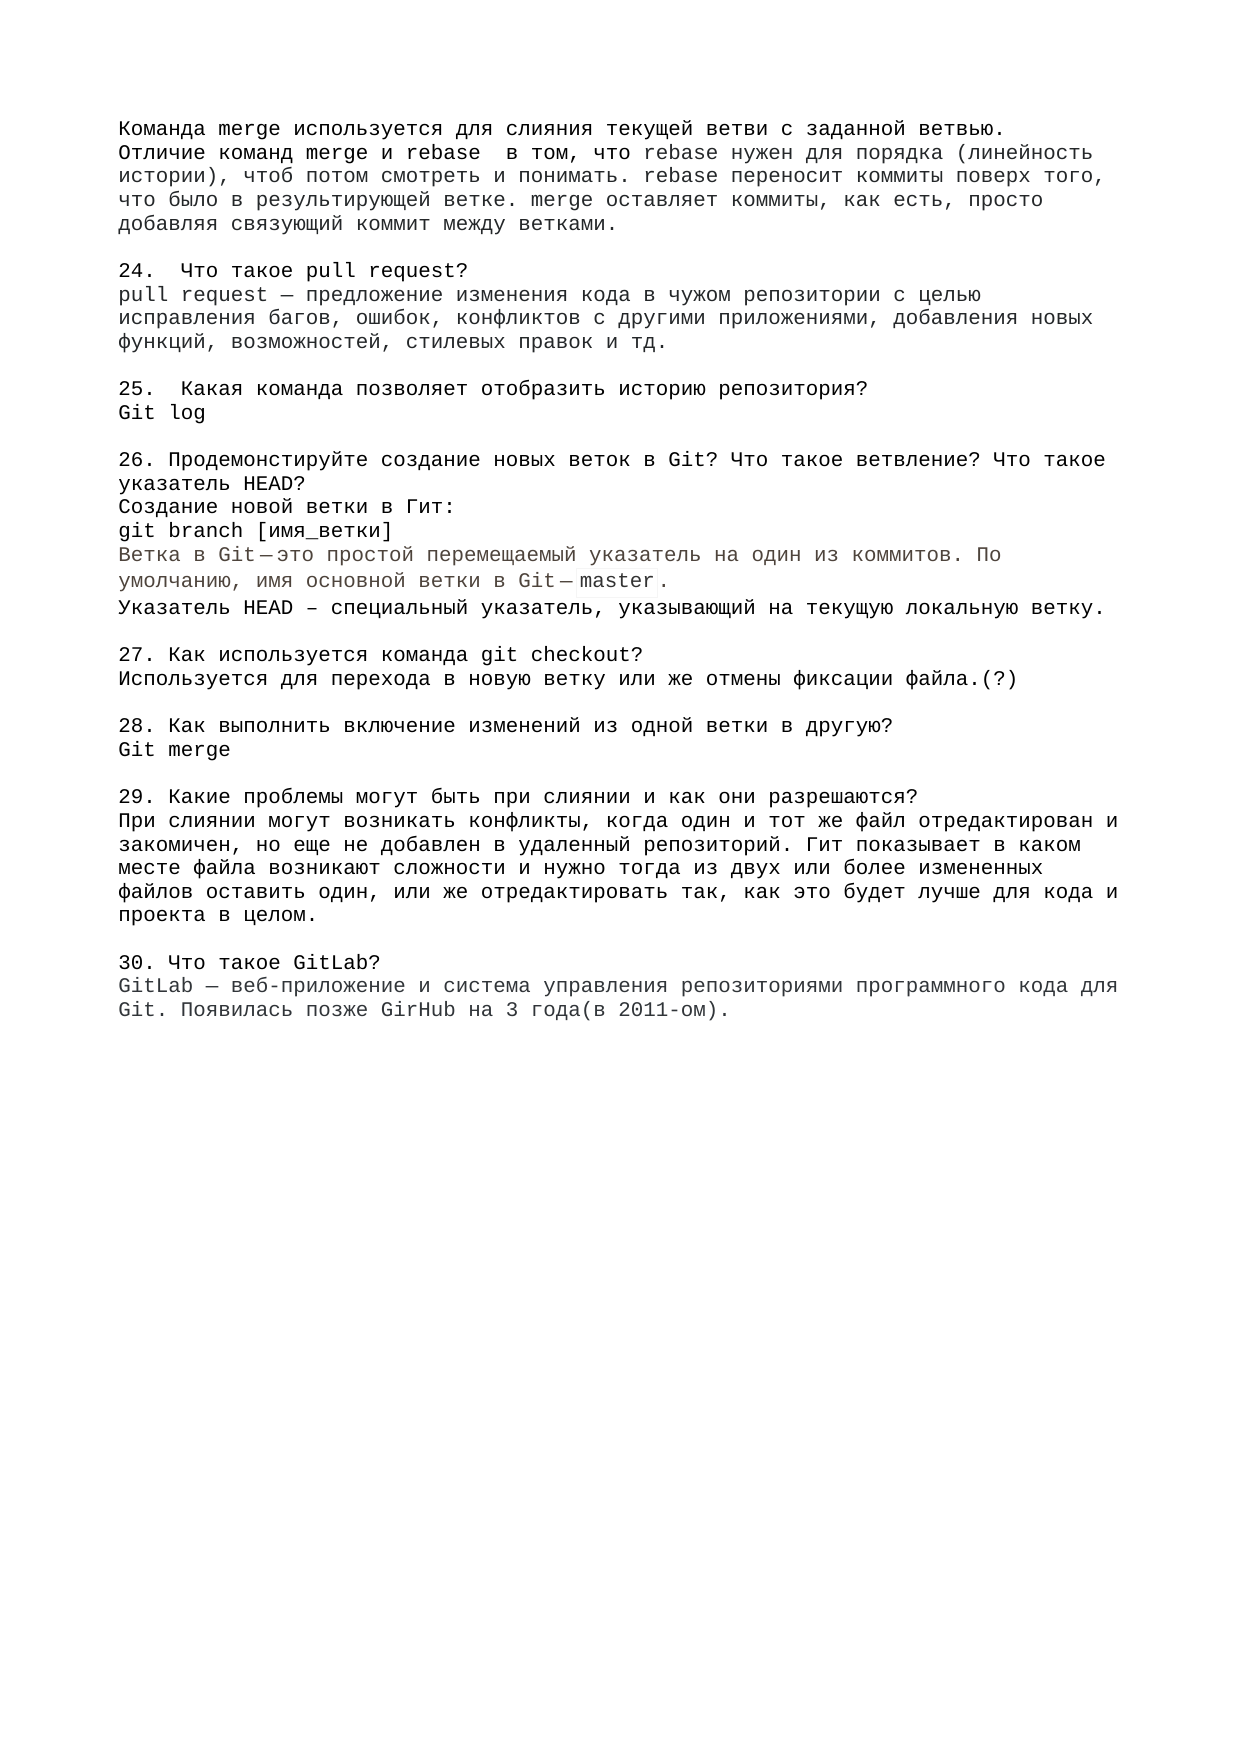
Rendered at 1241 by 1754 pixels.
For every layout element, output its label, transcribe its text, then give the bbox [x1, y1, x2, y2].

text При слиянии могут возникать конфликты, когда один и тот же файл отредактирован и закомичен, но еще не добавлен в удаленный репозиторий. Гит показывает в каком месте файла возникают сложности и нужно тогда из двух или более измененных файлов оставить один, или же отредактировать так, как это будет лучше для кода и проекта в целом. [118, 810, 1122, 928]
text 29. Какие проблемы могут быть при слиянии и как они разрешаются? [118, 786, 1122, 810]
text 30. Что такое GitLab? GitLab — веб-приложение и система управления репозиториями программного кода для Git. Появилась позже GirHub на 3 года(в 2011-ом). [118, 928, 1122, 1023]
text Команда merge используется для слияния текущей ветви с заданной ветвью. Отличие команд merge и rebase в том, что rebase нужен для порядка (линейность истории), чтоб потом смотреть и понимать. rebase переносит коммиты поверх того, что было в результирующей ветке. merge оставляет коммиты, как есть, просто добавляя связующий коммит между ветками. [118, 118, 1122, 260]
text 26. Продемонстируйте создание новых веток в Git? Что такое ветвление? Что такое указатель HEAD? Создание новой ветки в Гит: git branch [имя_ветки] Ветка в Git — это простой перемещаемый указатель на один из коммитов. По умолчанию, имя основной ветки в Git — master. Указатель HEAD – специальный указатель, указывающий на текущую локальную ветку. [118, 449, 1122, 644]
text 24. Что такое pull request? [118, 260, 1122, 284]
text 28. Как выполнить включение изменений из одной ветки в другую? Git merge [118, 715, 1122, 763]
text 25. Какая команда позволяет отобразить историю репозитория? Git log [118, 378, 1122, 449]
text 27. Как используется команда git checkout? Используется для перехода в новую ветку или же отмены фиксации файла.(?) [118, 644, 1122, 692]
text pull request — предложение изменения кода в чужом репозитории с целью исправления багов, ошибок, конфликтов с другими приложениями, добавления новых функций, возможностей, стилевых правок и тд. [118, 284, 1122, 354]
